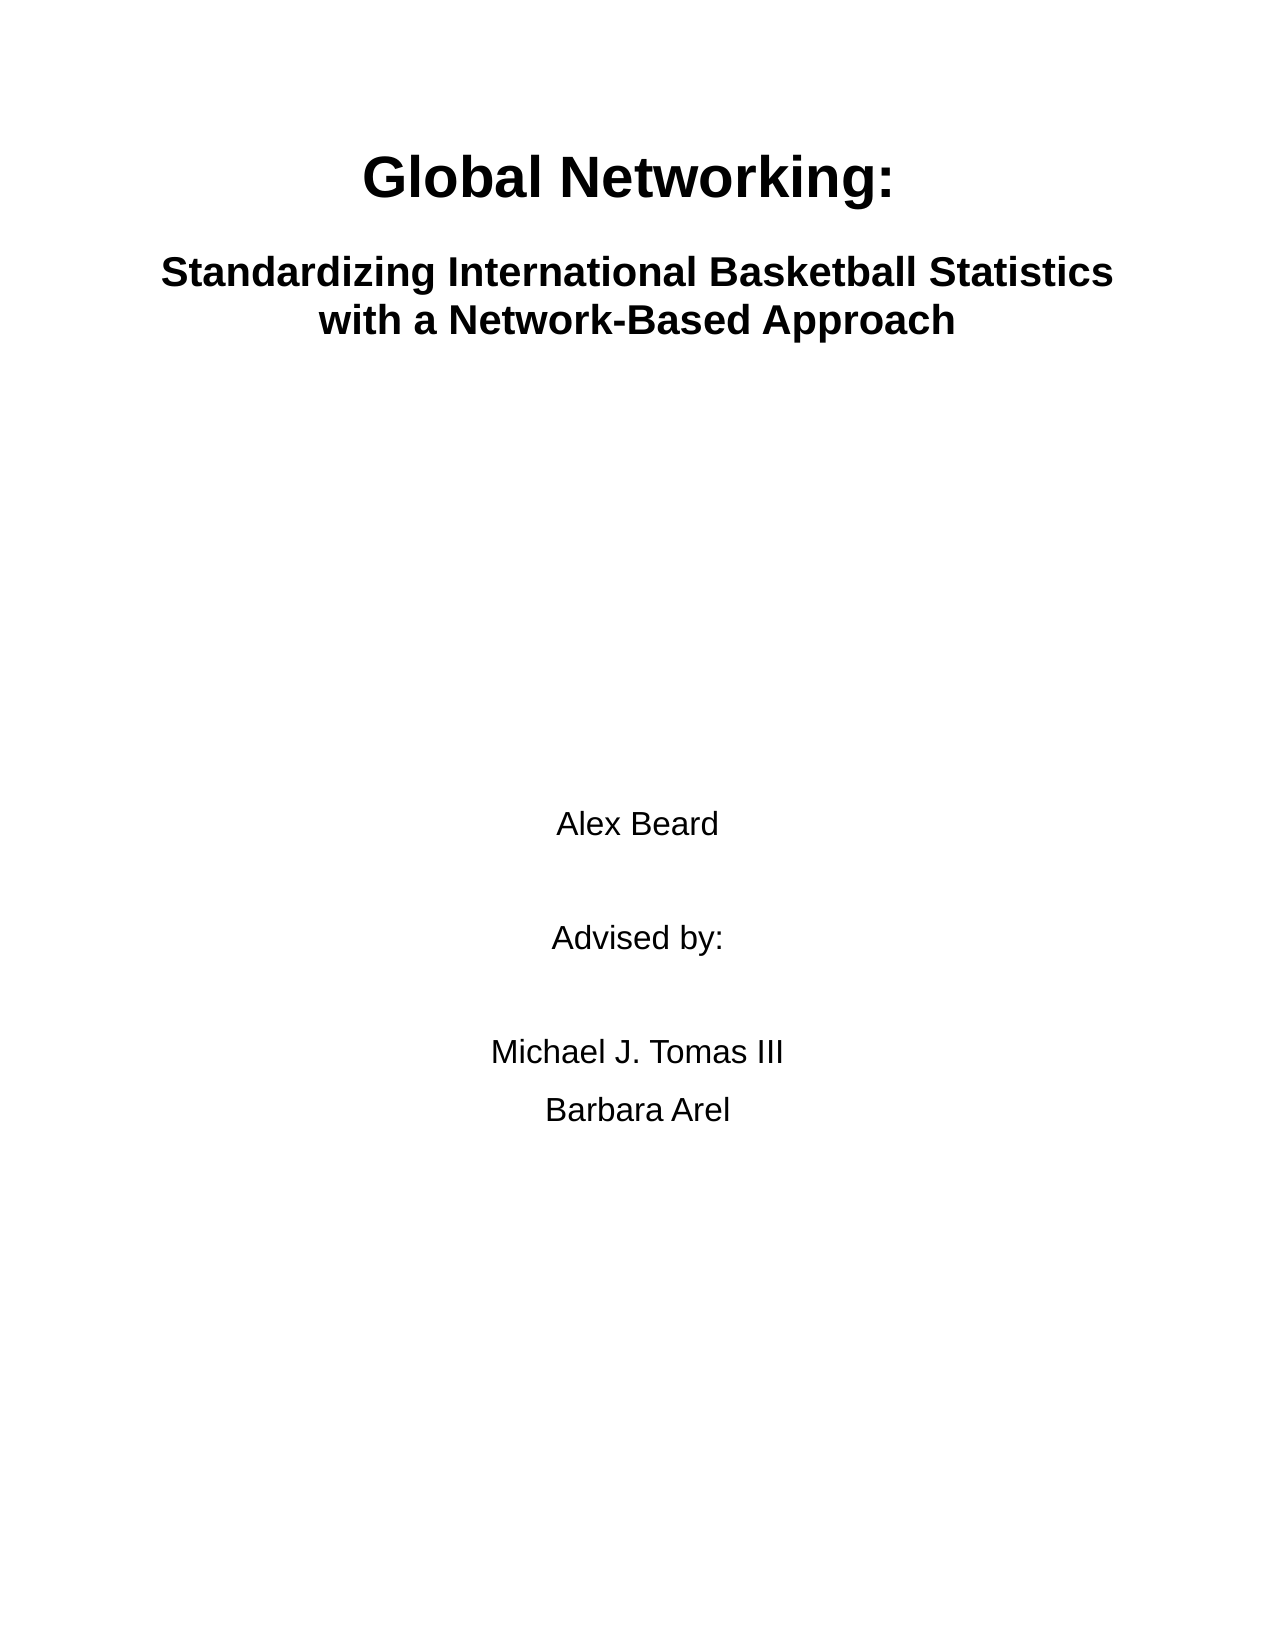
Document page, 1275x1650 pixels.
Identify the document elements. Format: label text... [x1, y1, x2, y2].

title Standardizing International Basketball Statistics with a Network-Based Approach [118, 248, 1157, 343]
subtitle Advised by: [118, 918, 1157, 957]
subtitle Alex Beard [118, 804, 1157, 842]
subtitle Michael J. Tomas III [118, 1033, 1157, 1071]
subtitle Barbara Arel [118, 1090, 1157, 1128]
title Global Networking: [118, 143, 1157, 210]
